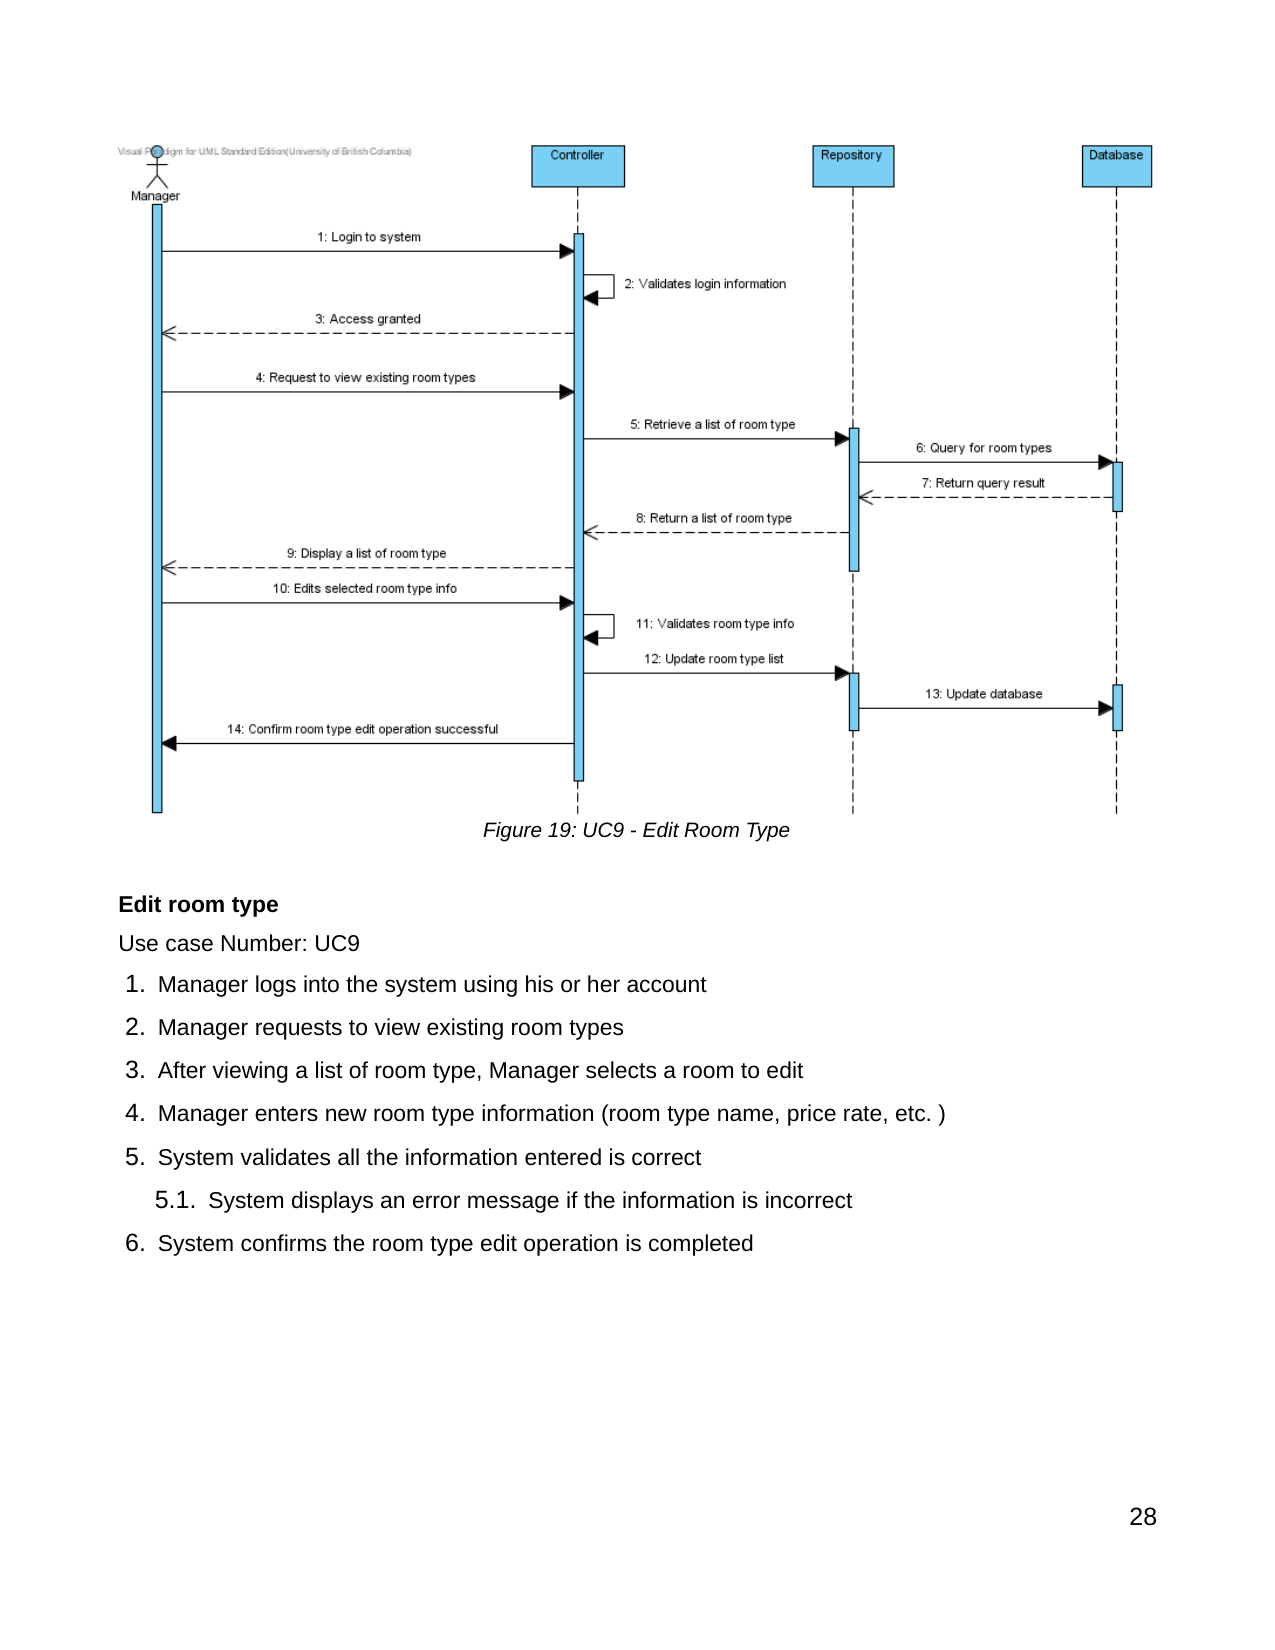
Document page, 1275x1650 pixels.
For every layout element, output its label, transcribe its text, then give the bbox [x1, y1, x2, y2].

list System displays an error message if the information is incorrect [118, 1184, 1157, 1213]
list Manager enters new room type information (room type name, price rate, etc. ) [118, 1098, 1157, 1127]
subtitle Edit room type [118, 891, 1157, 917]
list Manager requests to view existing room types [118, 1012, 1157, 1041]
list System confirms the room type edit operation is completed [118, 1228, 1157, 1256]
list Manager logs into the system using his or her account [118, 969, 1157, 998]
list After viewing a list of room type, Manager selects a room to edit [118, 1055, 1157, 1084]
text [118, 118, 1157, 143]
text [118, 842, 1157, 891]
list System validates all the information entered is correct [118, 1141, 1157, 1170]
text Figure 19: UC9 - Edit Room Type [118, 818, 1157, 842]
picture [118, 143, 1157, 818]
text Use case Number: UC9 [118, 929, 1157, 956]
